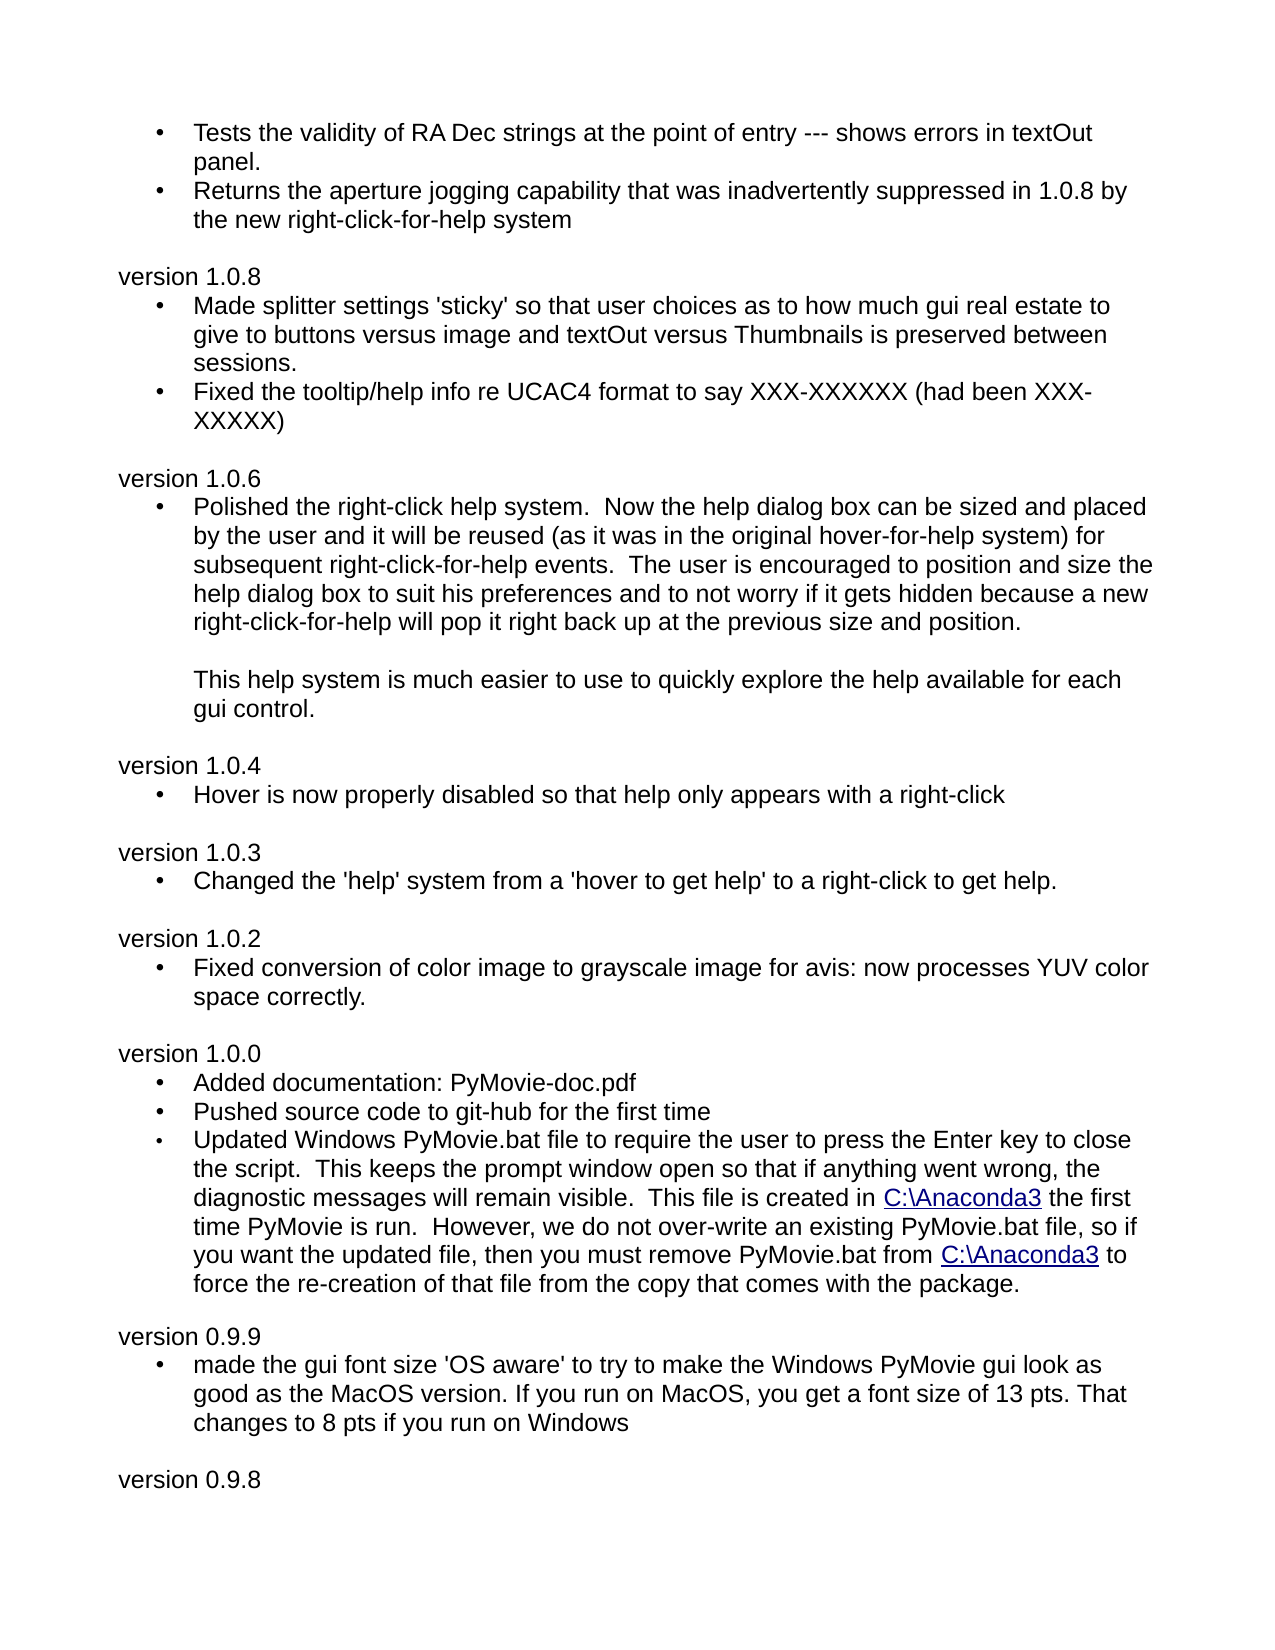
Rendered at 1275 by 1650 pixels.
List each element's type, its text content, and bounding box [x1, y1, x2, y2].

list Updated Windows PyMovie.bat file to require the user to press the Enter key to close the script. This keeps the prompt window open so that if anything went wrong, the diagnostic messages will remain visible. This file is created in C:\Anaconda3 the first time PyMovie is run. However, we do not over-write an existing PyMovie.bat file, so if you want the updated file, then you must remove PyMovie.bat from C:\Anaconda3 to force the re-creation of that file from the copy that comes with the package. [156, 1125, 1157, 1322]
text version 1.0.6 [118, 463, 1157, 492]
text version 1.0.4 [118, 751, 1157, 780]
list Made splitter settings 'sticky' so that user choices as to how much gui real estate to give to buttons versus image and textOut versus Thumbnails is preserved between sessions. [156, 291, 1157, 377]
text version 1.0.3 [118, 837, 1157, 866]
list Changed the 'help' system from a 'hover to get help' to a right-click to get help. [156, 866, 1157, 924]
list Added documentation: PyMovie-doc.pdf [156, 1068, 1157, 1097]
list Pushed source code to git-hub for the first time [156, 1097, 1157, 1125]
text version 0.9.8 [118, 1465, 1157, 1494]
list Polished the right-click help system. Now the help dialog box can be sized and placed by the user and it will be reused (as it was in the original hover-for-help system) for subsequent right-click-for-help events. The user is encouraged to position and size the help dialog box to suit his preferences and to not worry if it gets hidden because a new right-click-for-help will pop it right back up at the previous size and position. This help system is much easier to use to quickly explore the help available for each gui control. [156, 492, 1157, 722]
list made the gui font size 'OS aware' to try to make the Windows PyMovie gui look as good as the MacOS version. If you run on MacOS, you get a font size of 13 pts. That changes to 8 pts if you run on Windows [156, 1350, 1157, 1465]
text version 1.0.0 [118, 1039, 1157, 1068]
list Tests the validity of RA Dec strings at the point of entry --- shows errors in textOut panel. [156, 118, 1157, 176]
list Returns the aperture jogging capability that was inadvertently suppressed in 1.0.8 by the new right-click-for-help system [156, 176, 1157, 262]
list Fixed the tooltip/help info re UCAC4 format to say XXX-XXXXXX (had been XXX-XXXXX) [156, 377, 1157, 463]
list Hover is now properly disabled so that help only appears with a right-click [156, 780, 1157, 837]
text version 1.0.8 [118, 262, 1157, 291]
text version 0.9.9 [118, 1322, 1157, 1350]
text version 1.0.2 [118, 924, 1157, 953]
list Fixed conversion of color image to grayscale image for avis: now processes YUV color space correctly. [156, 953, 1157, 1010]
